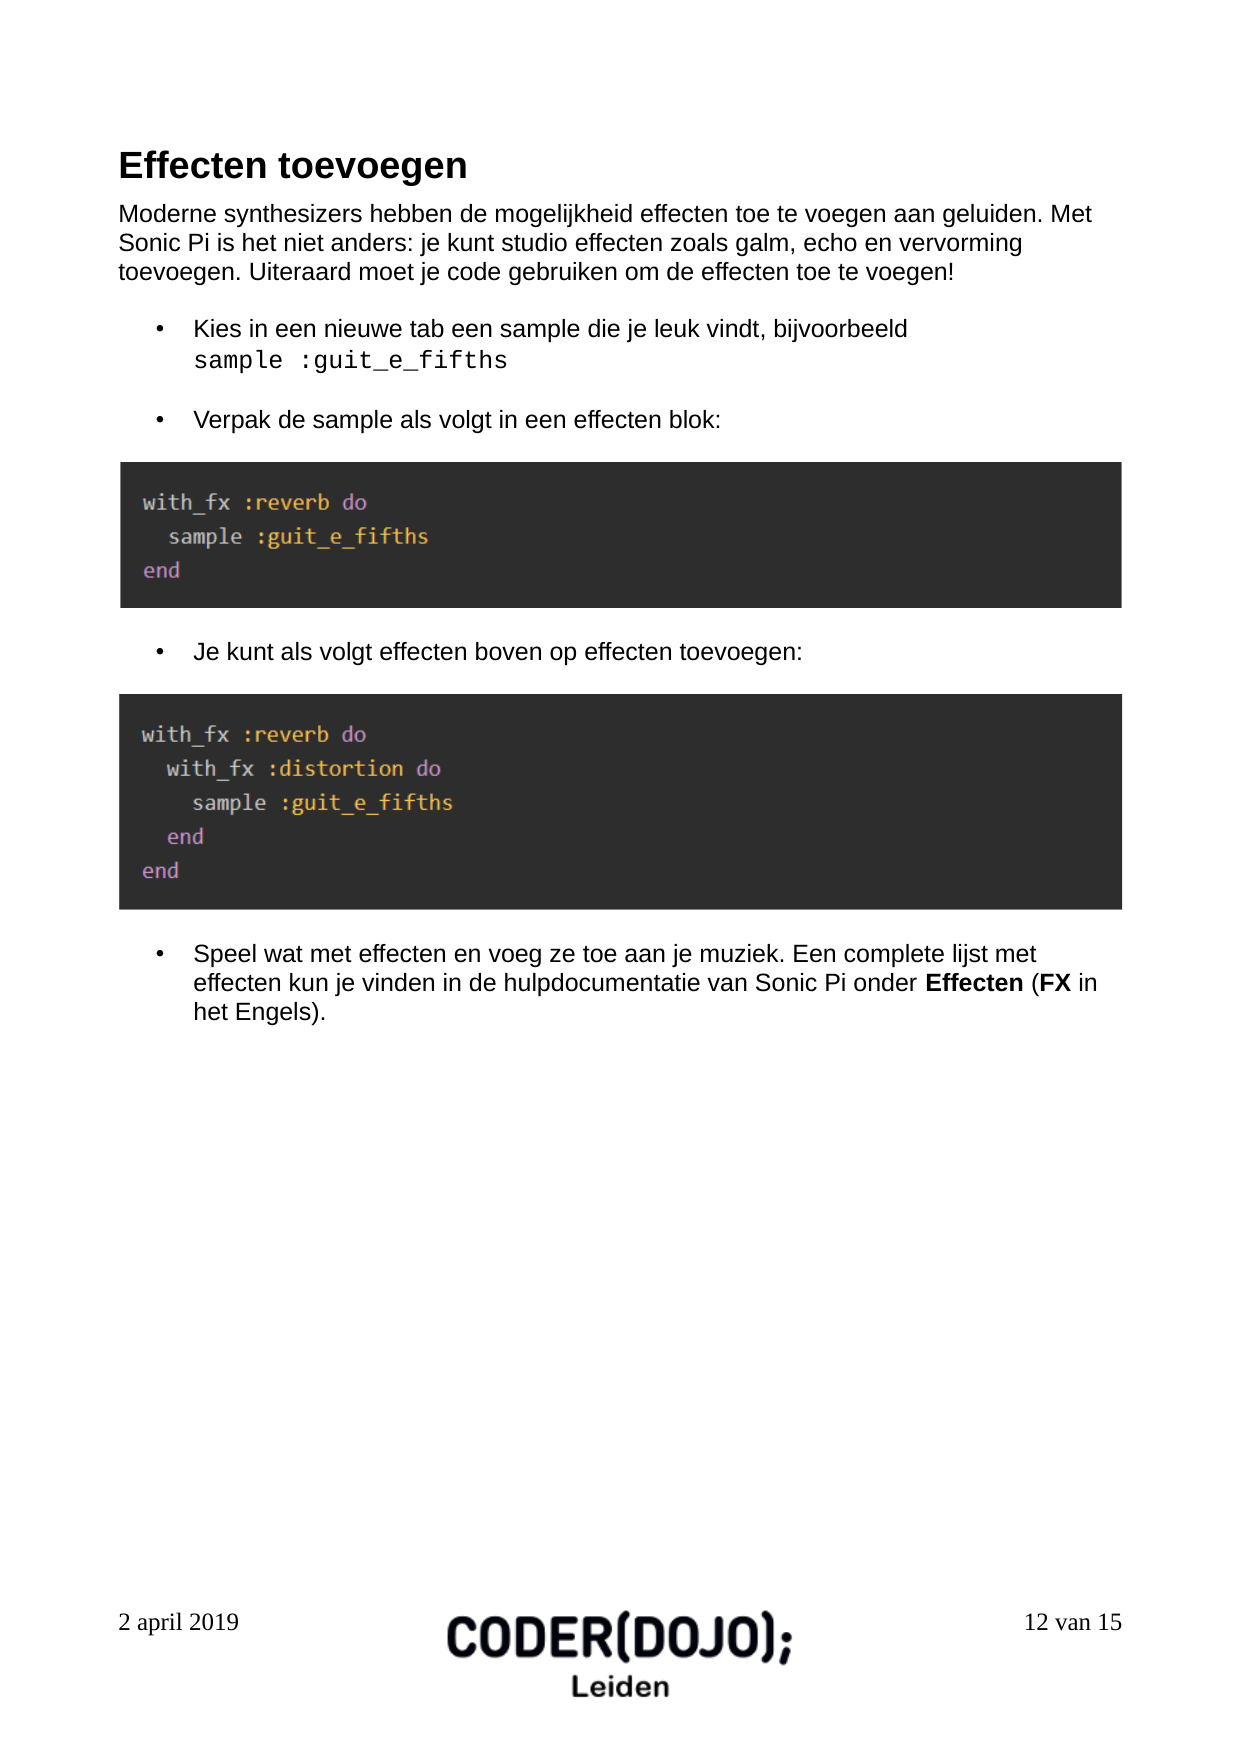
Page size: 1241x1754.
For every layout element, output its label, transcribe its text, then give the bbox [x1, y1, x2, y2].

list Verpak de sample als volgt in een effecten blok: [156, 405, 1122, 434]
list Speel wat met effecten en voeg ze toe aan je muziek. Een complete lijst met effecten kun je vinden in de hulpdocumentatie van Sonic Pi onder Effecten (FX in het Engels). [156, 939, 1122, 1026]
subtitle Effecten toevoegen [118, 143, 1122, 187]
picture [118, 694, 1123, 911]
text Moderne synthesizers hebben de mogelijkheid effecten toe te voegen aan geluiden. Met Sonic Pi is het niet anders: je kunt studio effecten zoals galm, echo en vervorming toevoegen. Uiteraard moet je code gebruiken om de effecten toe te voegen! [118, 199, 1122, 286]
picture [445, 1608, 795, 1700]
picture [118, 462, 1123, 608]
list Kies in een nieuwe tab een sample die je leuk vindt, bijvoorbeeld sample :guit_e_fifths [156, 314, 1122, 376]
list Je kunt als volgt effecten boven op effecten toevoegen: [156, 637, 1122, 666]
